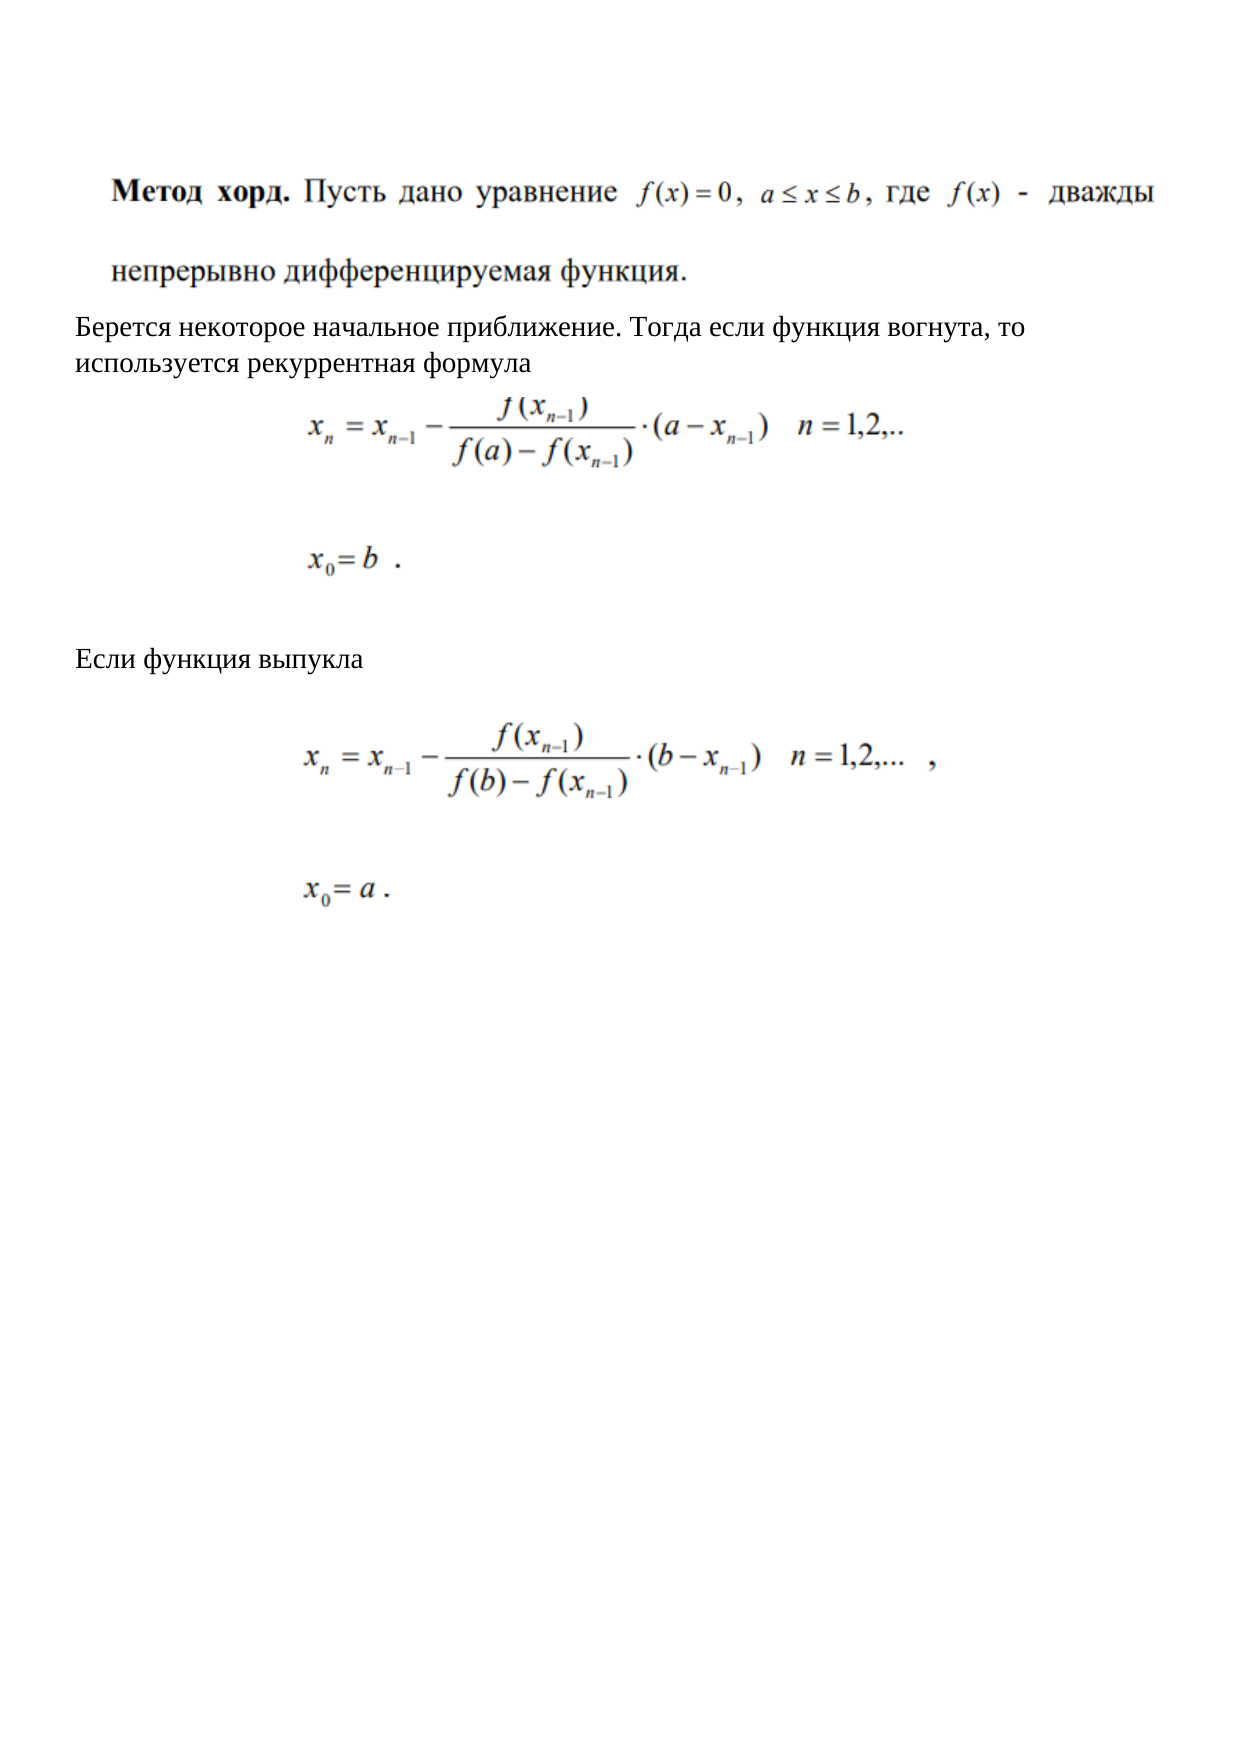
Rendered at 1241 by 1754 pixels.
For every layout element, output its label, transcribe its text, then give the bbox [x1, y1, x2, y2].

picture [299, 693, 942, 913]
text Если функция выпукла [75, 641, 1165, 675]
picture [283, 397, 957, 587]
text Берется некоторое начальное приближение. Тогда если функция вогнута, то используется рекуррентная формула [75, 307, 1165, 378]
picture [75, 159, 1166, 307]
